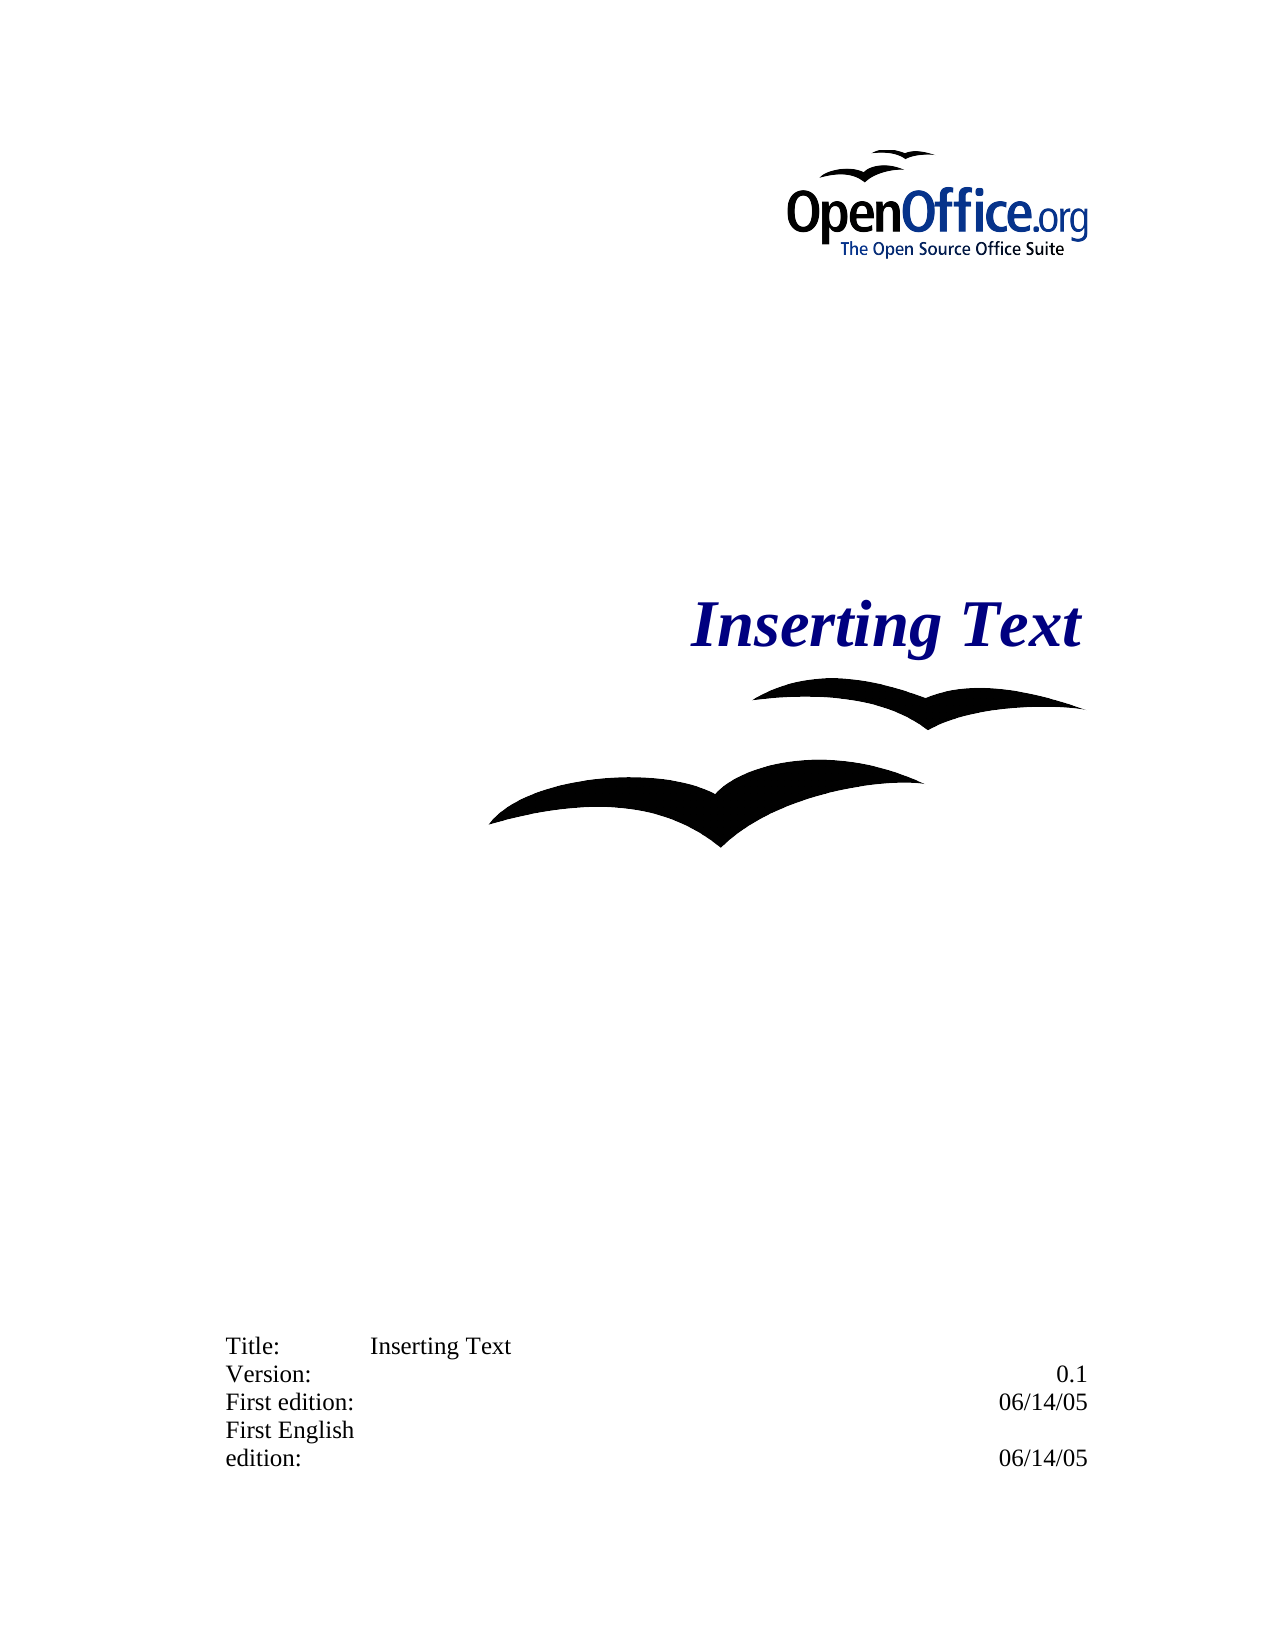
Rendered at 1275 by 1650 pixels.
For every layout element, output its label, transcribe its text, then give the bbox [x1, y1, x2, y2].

picture [488, 678, 1088, 848]
table_header [788, 259, 1087, 286]
title Inserting Text [199, 586, 1087, 660]
picture [787, 150, 1088, 259]
